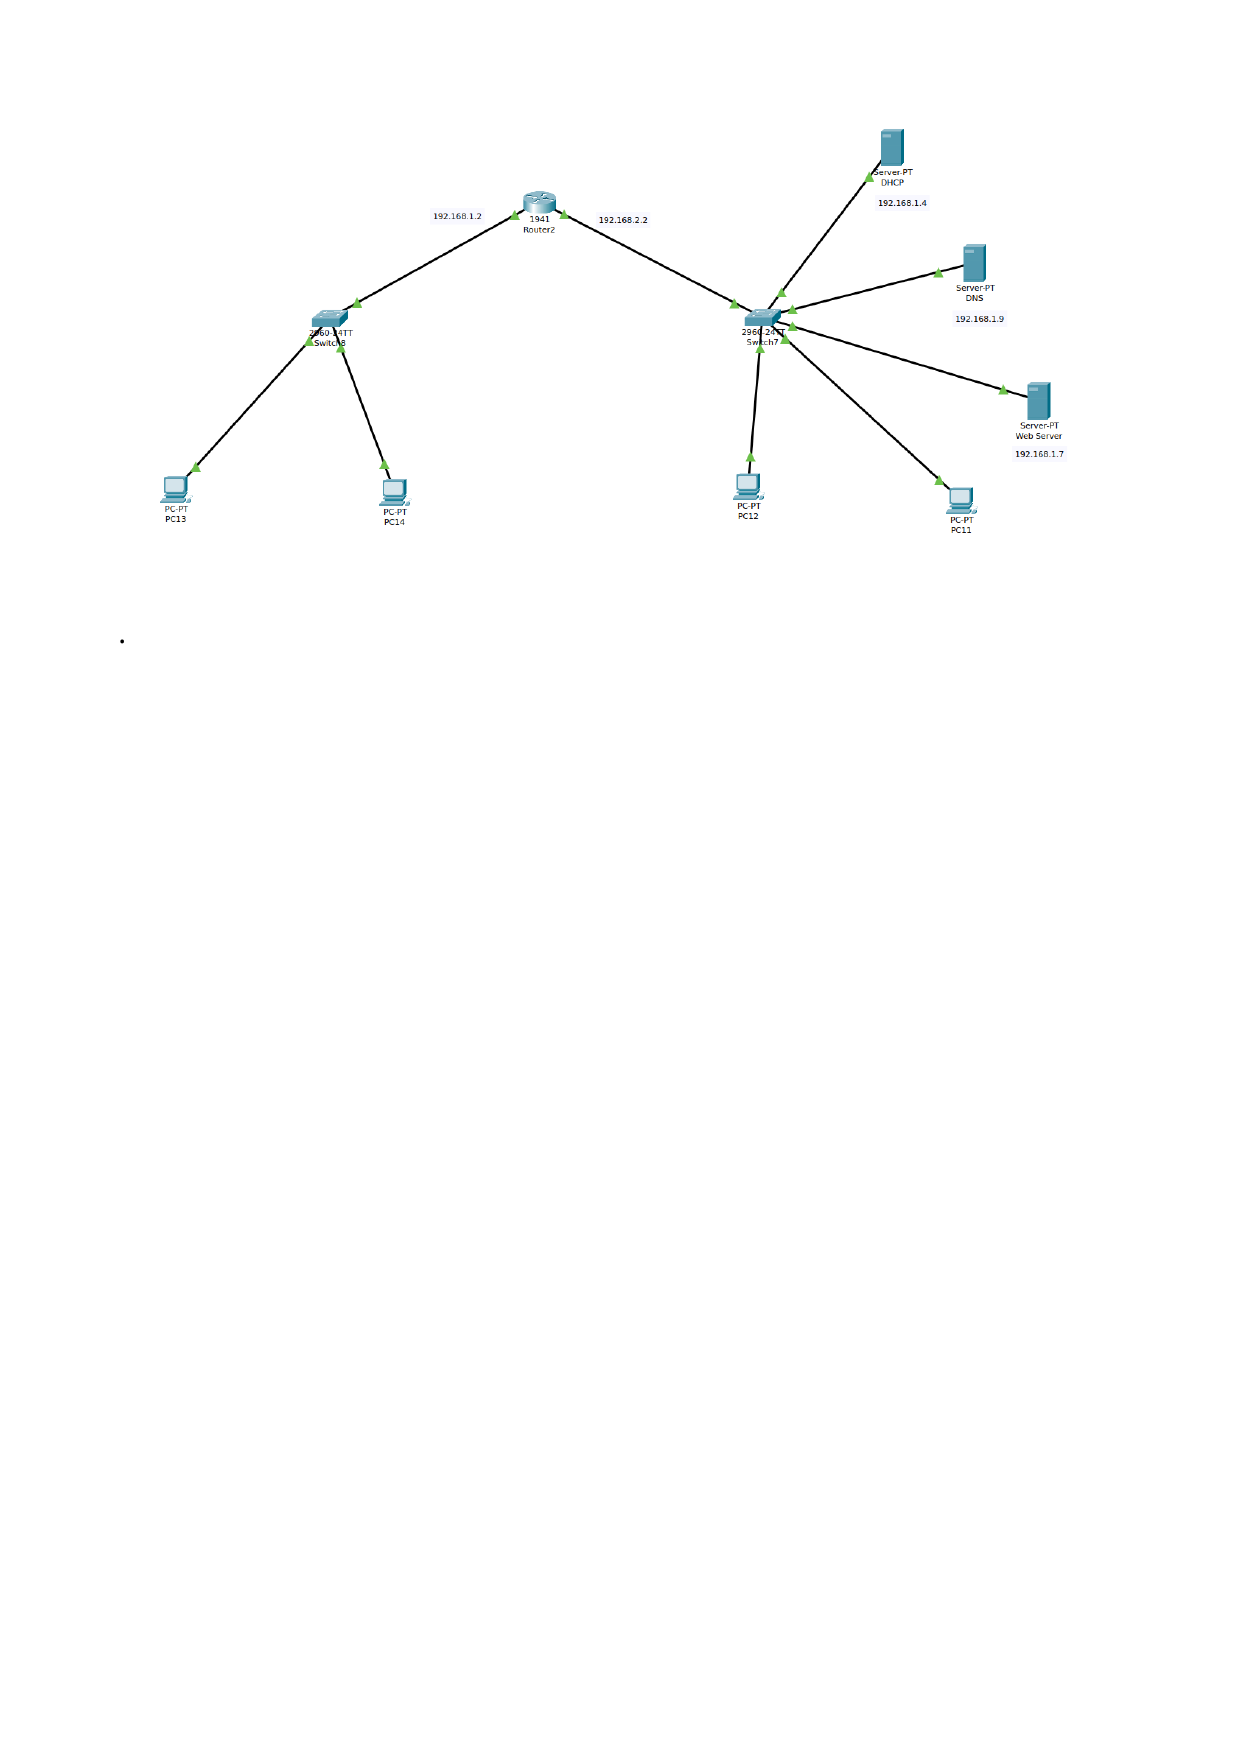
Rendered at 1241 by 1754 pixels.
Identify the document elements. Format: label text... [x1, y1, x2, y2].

text . [118, 613, 1122, 652]
picture [118, 118, 1123, 613]
